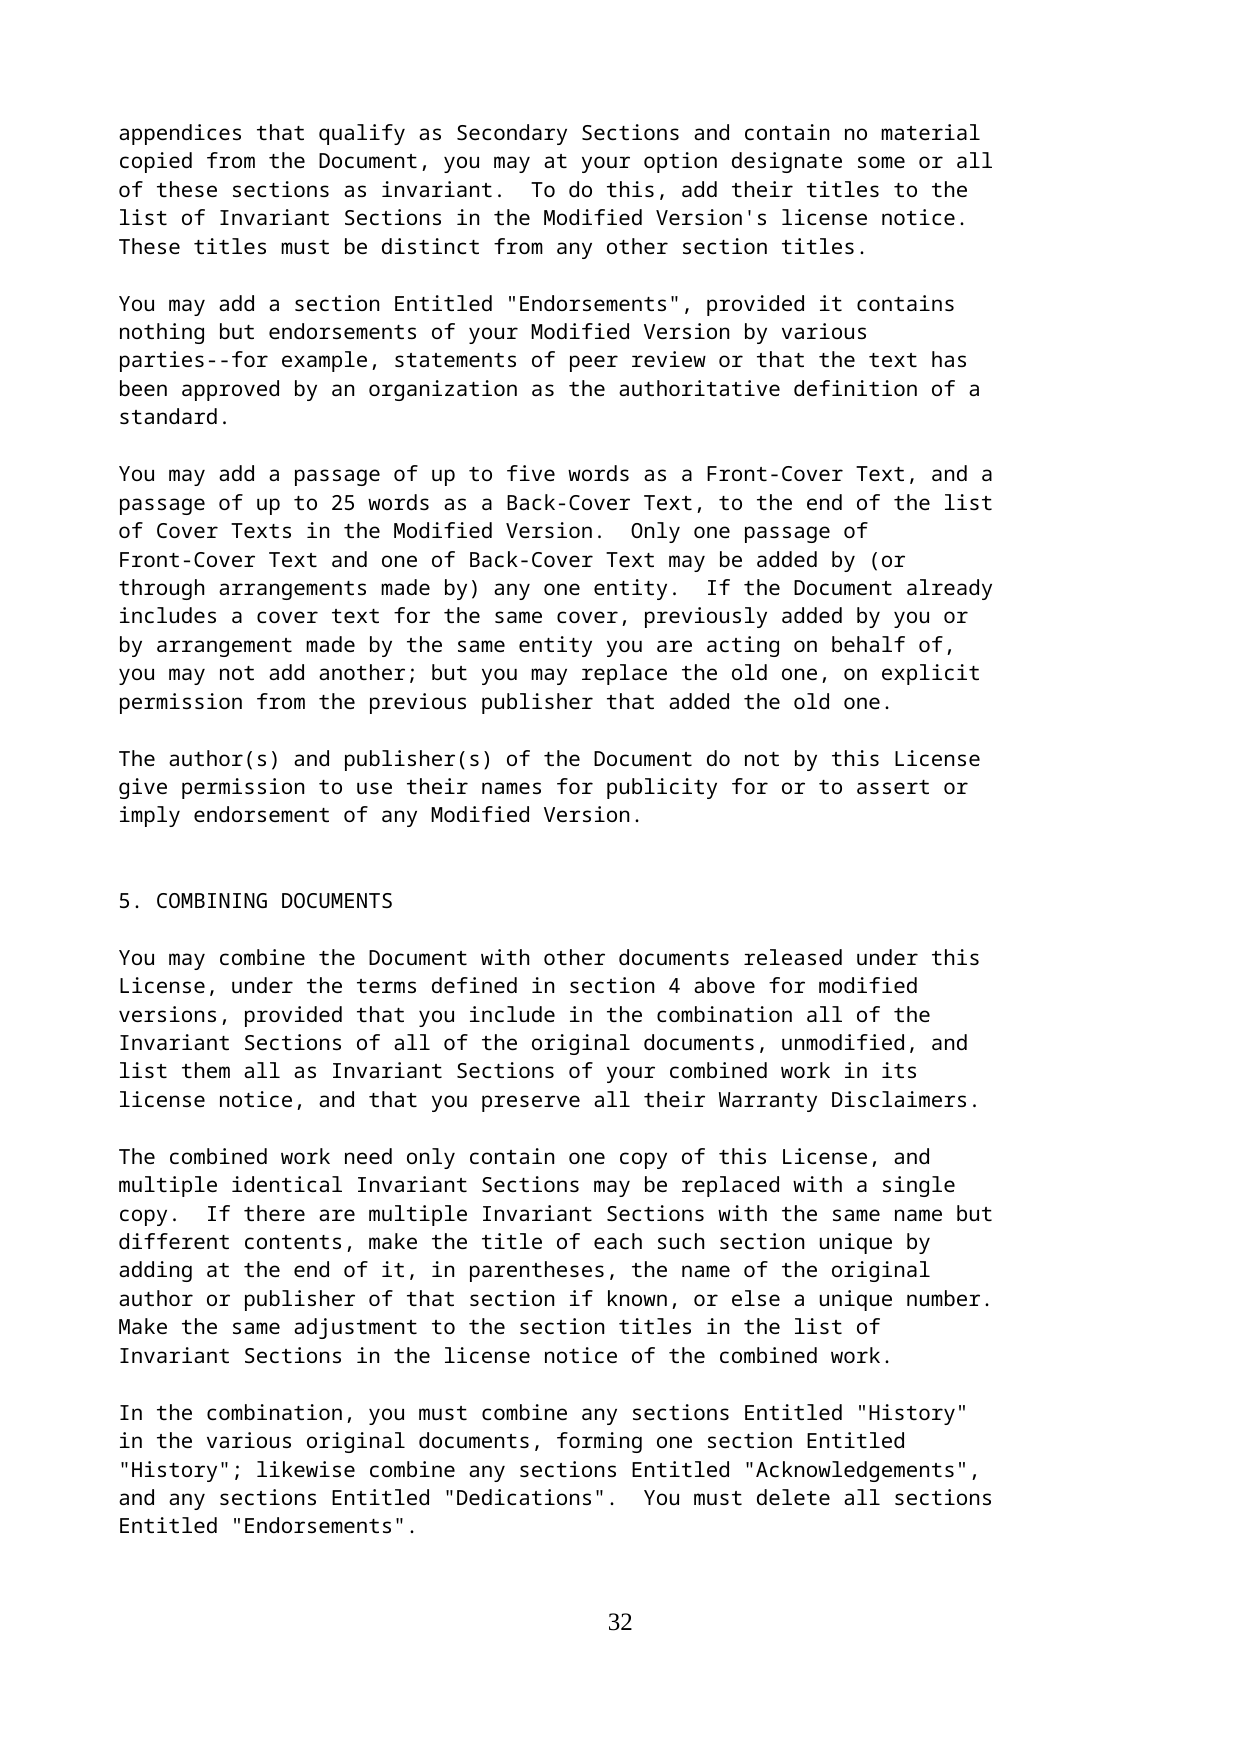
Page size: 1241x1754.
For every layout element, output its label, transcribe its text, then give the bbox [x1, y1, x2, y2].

text Front-Cover Text and one of Back-Cover Text may be added by (or [118, 545, 1122, 573]
text standard. [118, 402, 1122, 431]
text multiple identical Invariant Sections may be replaced with a single [118, 1170, 1122, 1199]
text author or publisher of that section if known, or else a unique number. [118, 1284, 1122, 1312]
text of Cover Texts in the Modified Version. Only one passage of [118, 516, 1122, 545]
text by arrangement made by the same entity you are acting on behalf of, [118, 630, 1122, 658]
text The combined work need only contain one copy of this License, and [118, 1142, 1122, 1170]
text 5. COMBINING DOCUMENTS [118, 886, 1122, 914]
text of these sections as invariant. To do this, add their titles to the [118, 175, 1122, 203]
text parties--for example, statements of peer review or that the text has [118, 346, 1122, 374]
text list of Invariant Sections in the Modified Version's license notice. [118, 203, 1122, 232]
text copy. If there are multiple Invariant Sections with the same name but [118, 1199, 1122, 1227]
text passage of up to 25 words as a Back-Cover Text, to the end of the list [118, 488, 1122, 516]
text give permission to use their names for publicity for or to assert or [118, 772, 1122, 801]
text list them all as Invariant Sections of your combined work in its [118, 1057, 1122, 1085]
text license notice, and that you preserve all their Warranty Disclaimers. [118, 1085, 1122, 1113]
text through arrangements made by) any one entity. If the Document already [118, 573, 1122, 602]
text you may not add another; but you may replace the old one, on explicit [118, 658, 1122, 687]
text License, under the terms defined in section 4 above for modified [118, 971, 1122, 1000]
text You may add a passage of up to five words as a Front-Cover Text, and a [118, 459, 1122, 488]
text different contents, make the title of each such section unique by [118, 1227, 1122, 1256]
text You may combine the Document with other documents released under this [118, 943, 1122, 971]
text includes a cover text for the same cover, previously added by you or [118, 602, 1122, 630]
text in the various original documents, forming one section Entitled [118, 1426, 1122, 1455]
text Entitled "Endorsements". [118, 1512, 1122, 1540]
text adding at the end of it, in parentheses, the name of the original [118, 1256, 1122, 1284]
text The author(s) and publisher(s) of the Document do not by this License [118, 744, 1122, 772]
text Invariant Sections in the license notice of the combined work. [118, 1341, 1122, 1369]
text been approved by an organization as the authoritative definition of a [118, 374, 1122, 402]
text Make the same adjustment to the section titles in the list of [118, 1312, 1122, 1341]
text Invariant Sections of all of the original documents, unmodified, and [118, 1028, 1122, 1057]
text You may add a section Entitled "Endorsements", provided it contains [118, 289, 1122, 317]
text imply endorsement of any Modified Version. [118, 801, 1122, 829]
text In the combination, you must combine any sections Entitled "History" [118, 1398, 1122, 1426]
text appendices that qualify as Secondary Sections and contain no material [118, 118, 1122, 147]
text copied from the Document, you may at your option designate some or all [118, 147, 1122, 175]
text permission from the previous publisher that added the old one. [118, 687, 1122, 715]
text nothing but endorsements of your Modified Version by various [118, 317, 1122, 346]
text versions, provided that you include in the combination all of the [118, 1000, 1122, 1028]
text These titles must be distinct from any other section titles. [118, 232, 1122, 260]
text and any sections Entitled "Dedications". You must delete all sections [118, 1483, 1122, 1512]
text "History"; likewise combine any sections Entitled "Acknowledgements", [118, 1455, 1122, 1483]
